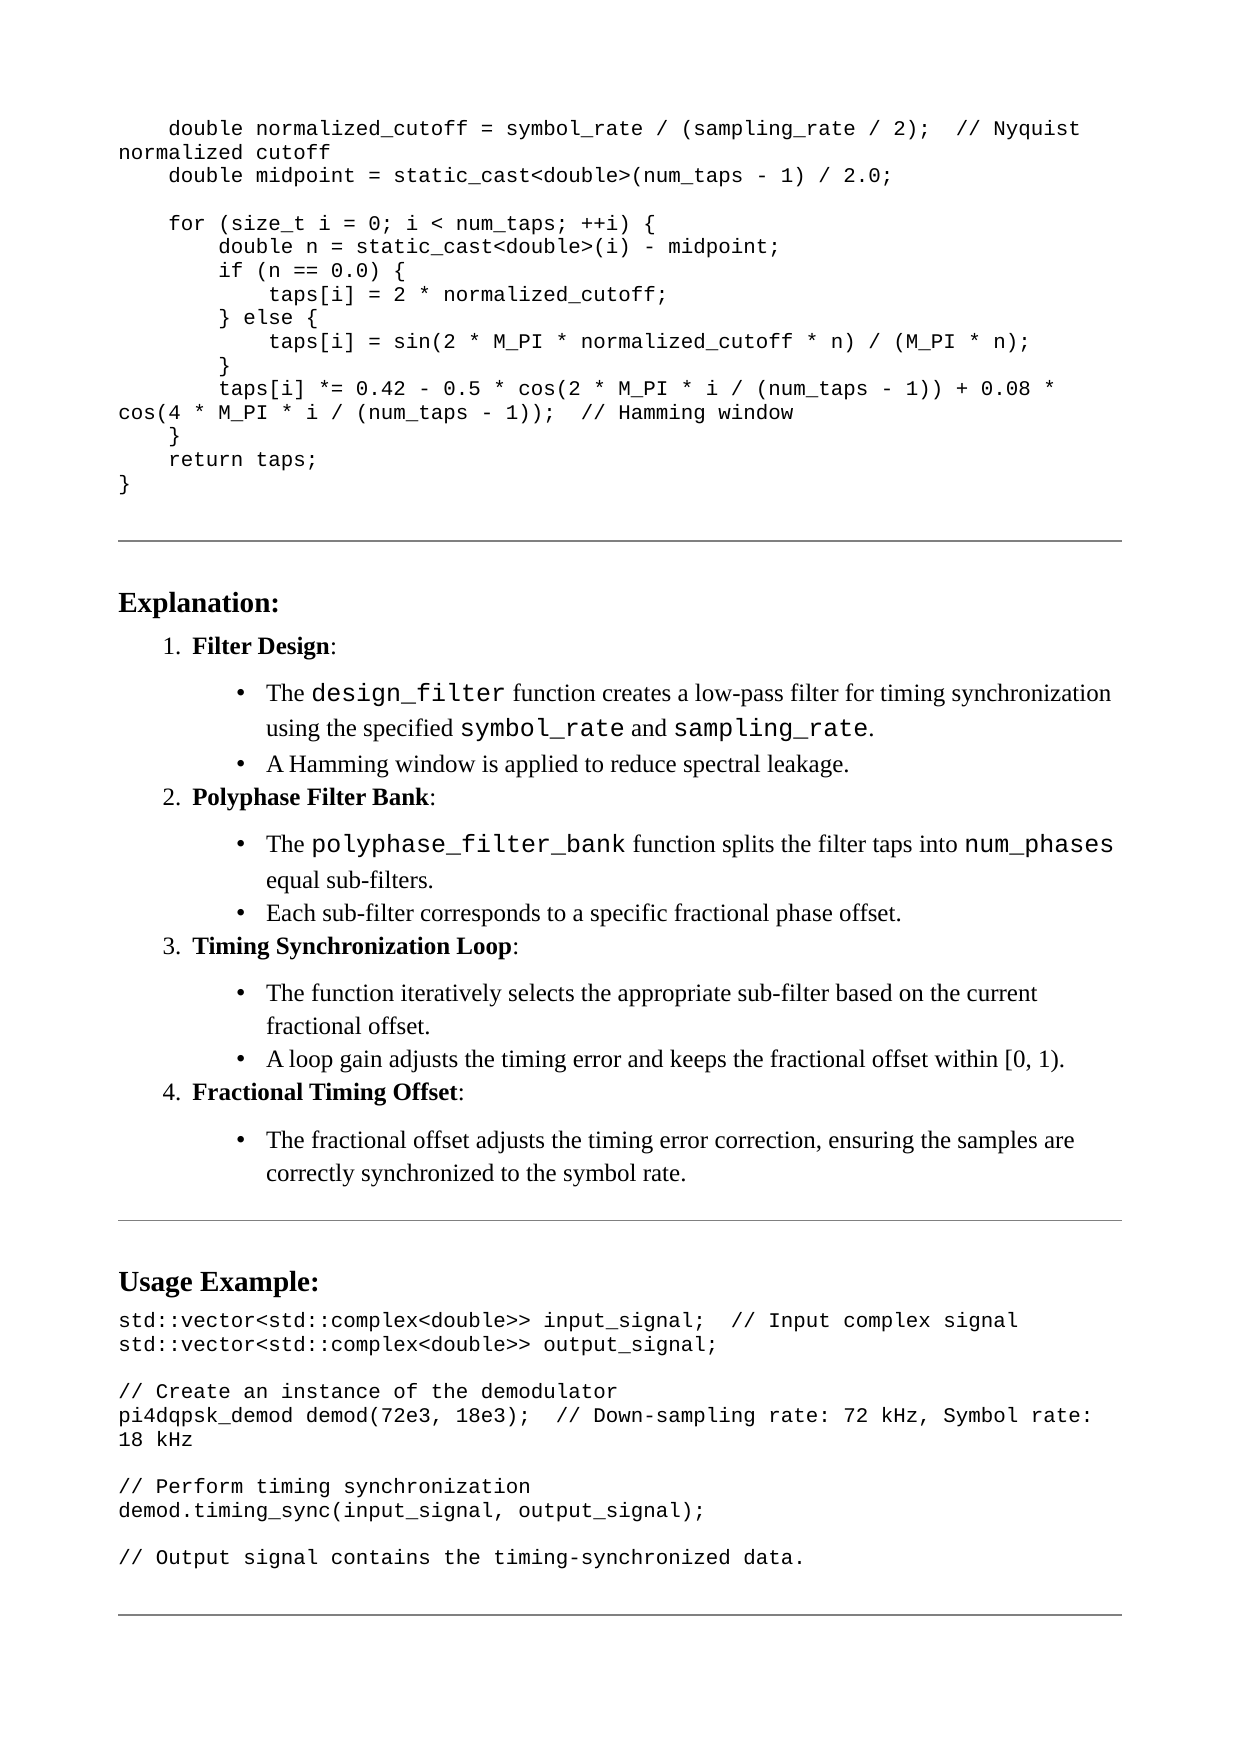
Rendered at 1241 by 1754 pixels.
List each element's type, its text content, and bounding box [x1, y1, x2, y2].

list A Hamming window is applied to reduce spectral leakage. [236, 749, 1122, 778]
text } [118, 473, 1122, 496]
text } [118, 354, 1122, 378]
list Filter Design: [162, 631, 1122, 659]
list The fractional offset adjusts the timing error correction, ensuring the samples are correctly synchronized to the symbol rate. [236, 1125, 1122, 1187]
list Polyphase Filter Bank: [162, 782, 1122, 811]
list Timing Synchronization Loop: [162, 931, 1122, 959]
text taps[i] = 2 * normalized_cutoff; [118, 284, 1122, 307]
text double n = static_cast<double>(i) - midpoint; [118, 236, 1122, 260]
text pi4dqpsk_demod demod(72e3, 18e3); // Down-sampling rate: 72 kHz, Symbol rate: 18 kHz [118, 1405, 1122, 1452]
text // Create an instance of the demodulator [118, 1381, 1122, 1405]
text } [118, 426, 1122, 449]
text std::vector<std::complex<double>> input_signal; // Input complex signal [118, 1311, 1122, 1334]
text } else { [118, 307, 1122, 331]
list Fractional Timing Offset: [162, 1077, 1122, 1106]
list The function iteratively selects the appropriate sub-filter based on the current fractional offset. [236, 978, 1122, 1040]
list A loop gain adjusts the timing error and keeps the fractional offset within [0, 1). [236, 1044, 1122, 1073]
text std::vector<std::complex<double>> output_signal; [118, 1334, 1122, 1358]
text double normalized_cutoff = symbol_rate / (sampling_rate / 2); // Nyquist normalized cutoff [118, 118, 1122, 165]
subtitle Usage Example: [118, 1264, 1122, 1298]
text double midpoint = static_cast<double>(num_taps - 1) / 2.0; [118, 165, 1122, 189]
text taps[i] = sin(2 * M_PI * normalized_cutoff * n) / (M_PI * n); [118, 331, 1122, 354]
text taps[i] *= 0.42 - 0.5 * cos(2 * M_PI * i / (num_taps - 1)) + 0.08 * cos(4 * M_PI * i / (num_taps - 1)); // Hamming window [118, 378, 1122, 426]
text // Output signal contains the timing-synchronized data. [118, 1547, 1122, 1571]
text return taps; [118, 449, 1122, 473]
text if (n == 0.0) { [118, 260, 1122, 284]
text demod.timing_sync(input_signal, output_signal); [118, 1500, 1122, 1523]
text // Perform timing synchronization [118, 1476, 1122, 1500]
list The polyphase_filter_bank function splits the filter taps into num_phases equal sub-filters. [236, 829, 1122, 893]
list The design_filter function creates a low-pass filter for timing synchronization using the specified symbol_rate and sampling_rate. [236, 678, 1122, 744]
list Each sub-filter corresponds to a specific fractional phase offset. [236, 898, 1122, 926]
subtitle Explanation: [118, 585, 1122, 618]
text for (size_t i = 0; i < num_taps; ++i) { [118, 213, 1122, 236]
